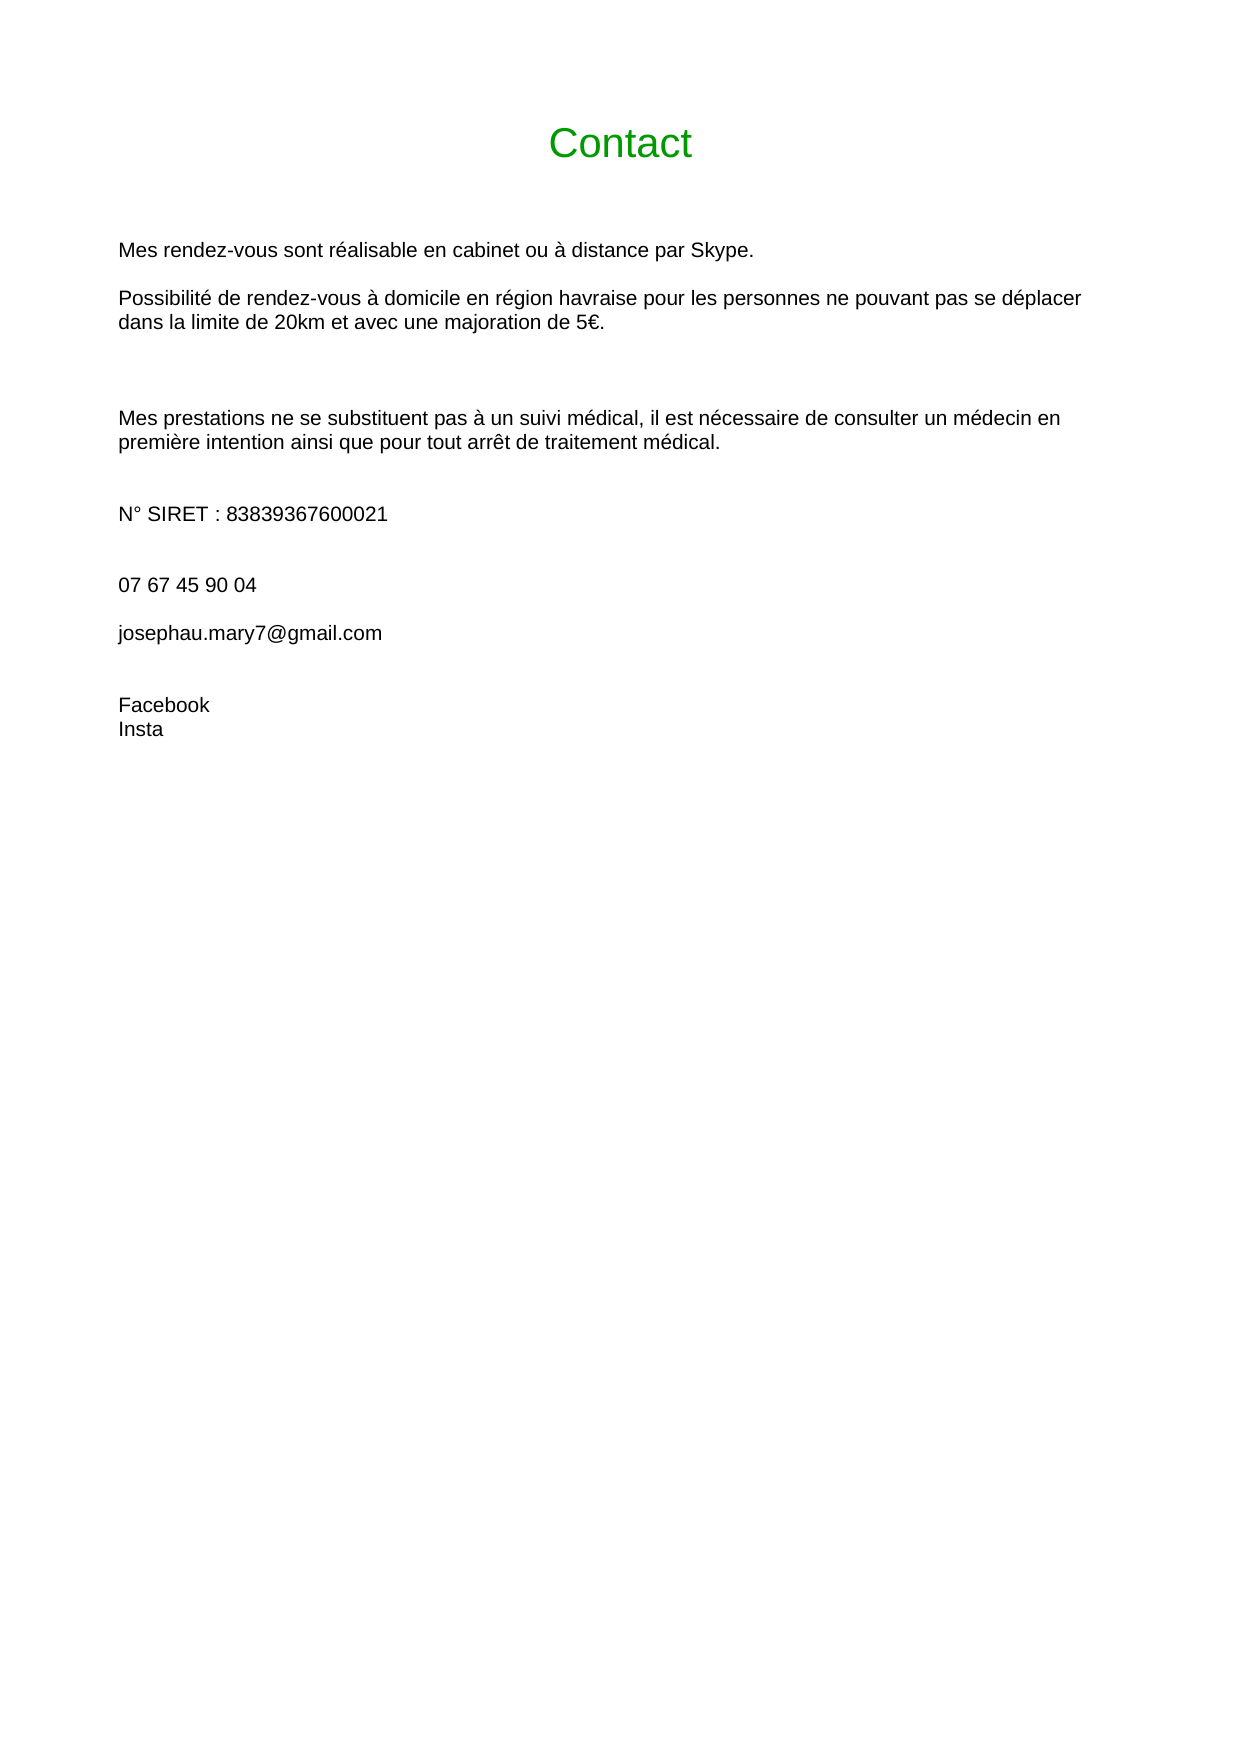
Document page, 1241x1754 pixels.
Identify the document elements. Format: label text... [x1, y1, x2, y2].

text Contact [118, 118, 1122, 166]
text Possibilité de rendez-vous à domicile en région havraise pour les personnes ne pouvant pas se déplacer dans la limite de 20km et avec une majoration de 5€. [118, 286, 1122, 334]
text josephau.mary7@gmail.com [118, 621, 1122, 645]
text N° SIRET : 83839367600021 [118, 501, 1122, 525]
text 07 67 45 90 04 [118, 573, 1122, 597]
text Facebook [118, 693, 1122, 717]
text Mes rendez-vous sont réalisable en cabinet ou à distance par Skype. [118, 238, 1122, 262]
text Insta [118, 717, 1122, 741]
text Mes prestations ne se substituent pas à un suivi médical, il est nécessaire de consulter un médecin en première intention ainsi que pour tout arrêt de traitement médical. [118, 406, 1122, 453]
